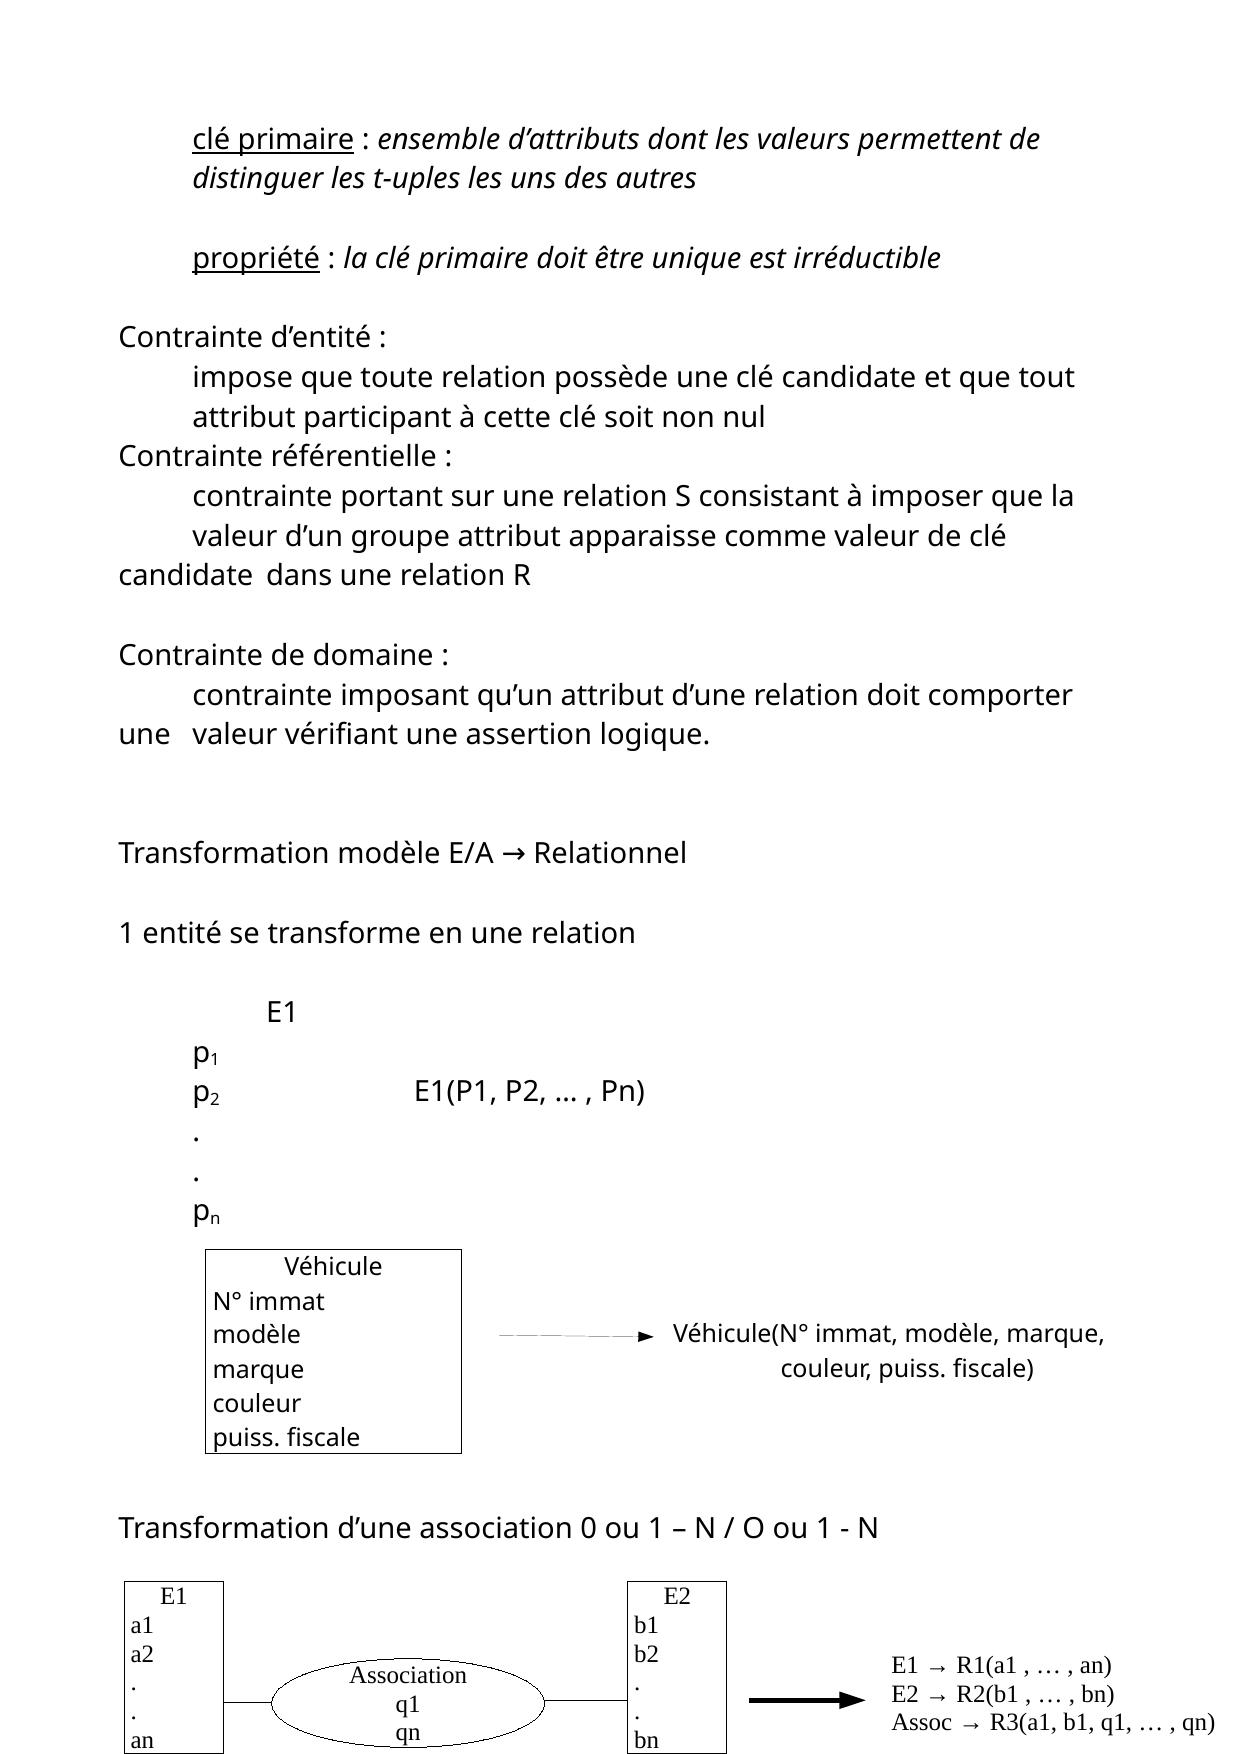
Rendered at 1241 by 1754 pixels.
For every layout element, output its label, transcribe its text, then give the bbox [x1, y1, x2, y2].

text propriété : la clé primaire doit être unique est irréductible [118, 237, 1122, 277]
text . [118, 1150, 1122, 1190]
text . [118, 1110, 1122, 1150]
text clé primaire : ensemble d’attributs dont les valeurs permettent de distinguer les t-uples les uns des autres [118, 118, 1122, 197]
text Contrainte référentielle : [118, 436, 1122, 475]
text p2 E1(P1, P2, … , Pn) [118, 1071, 1122, 1110]
text Transformation d’une association 0 ou 1 – N / O ou 1 - N [118, 1507, 1122, 1547]
text contrainte portant sur une relation S consistant à imposer que la valeur d’un groupe attribut apparaisse comme valeur de clé candidate dans une relation R [118, 475, 1122, 594]
text p1 [118, 1031, 1122, 1071]
text 1 entité se transforme en une relation [118, 912, 1122, 952]
text Contrainte d’entité : [118, 317, 1122, 356]
text Transformation modèle E/A → Relationnel [118, 832, 1122, 872]
text Contrainte de domaine : [118, 634, 1122, 674]
text E1 [118, 991, 1122, 1031]
text contrainte imposant qu’un attribut d’une relation doit comporter une valeur vérifiant une assertion logique. [118, 674, 1122, 753]
text pn [118, 1190, 1122, 1229]
text impose que toute relation possède une clé candidate et que tout attribut participant à cette clé soit non nul [118, 356, 1122, 436]
